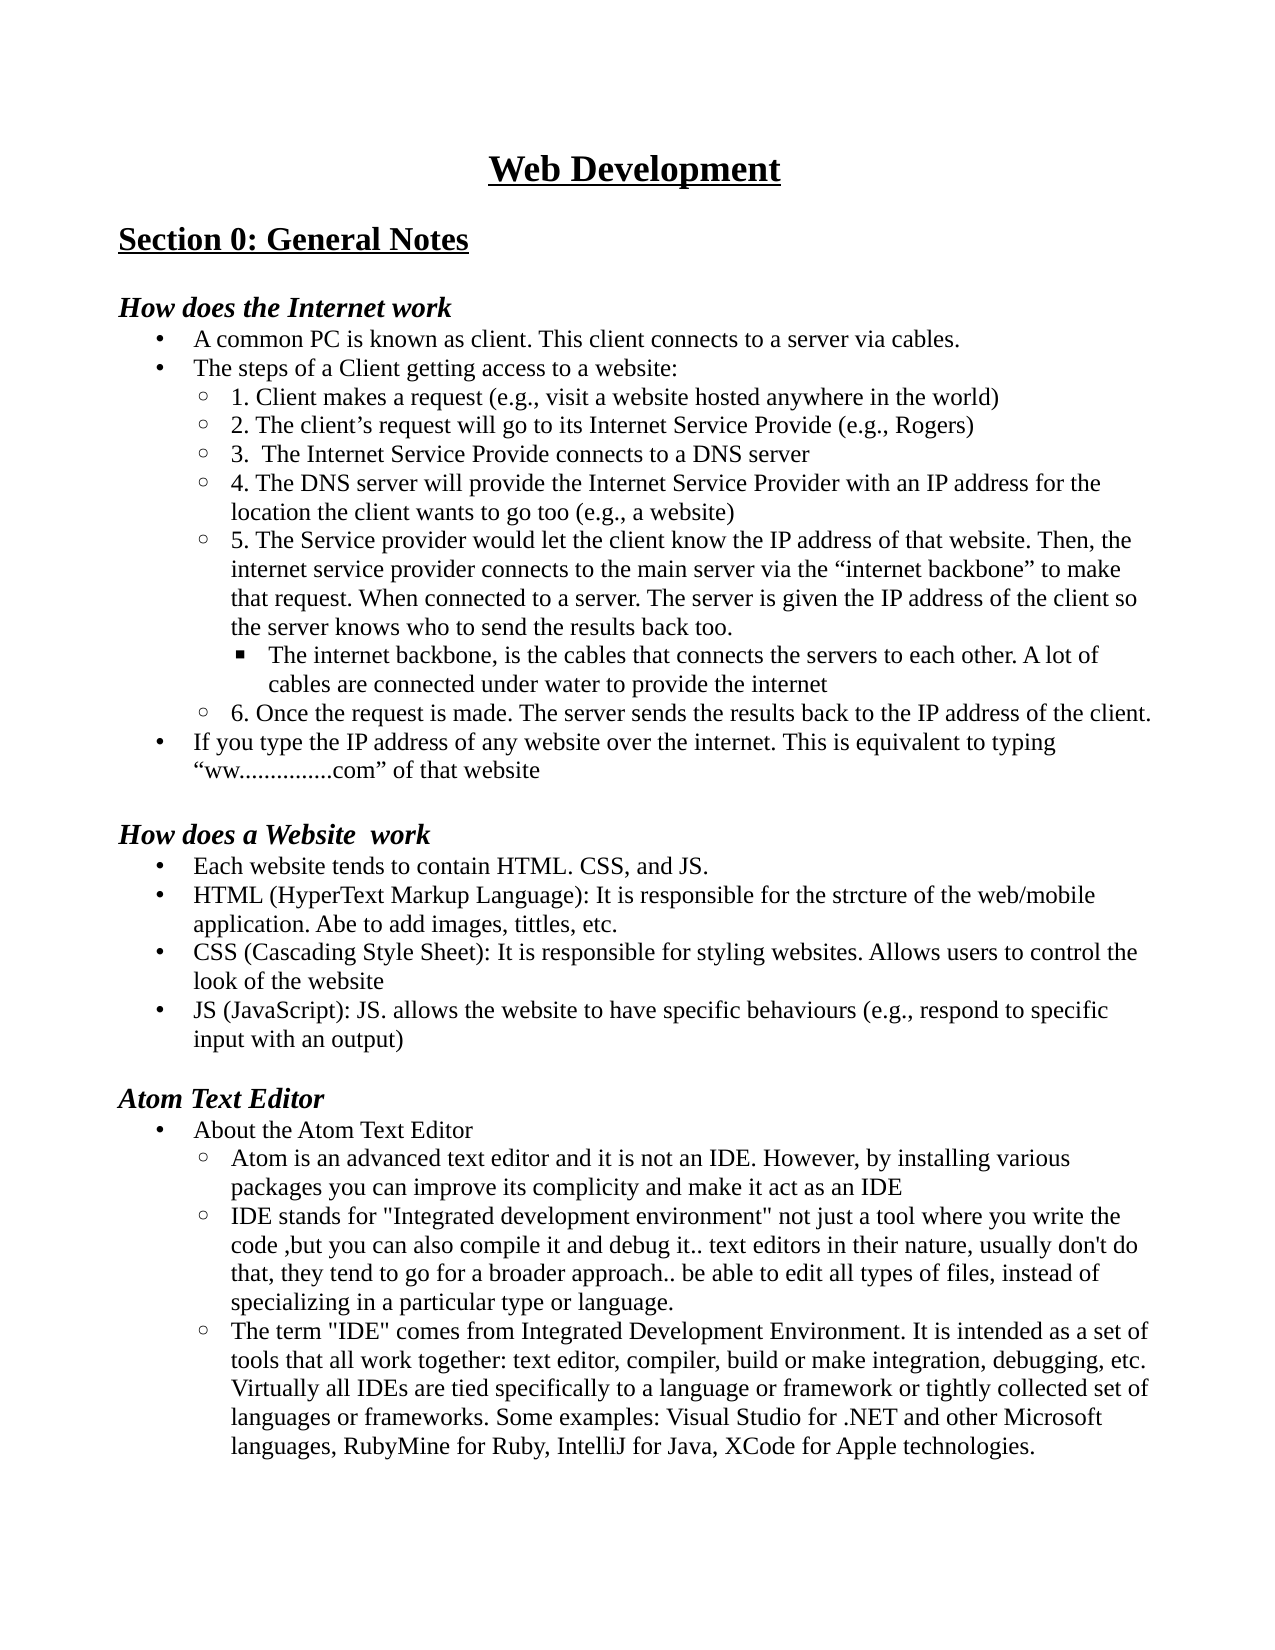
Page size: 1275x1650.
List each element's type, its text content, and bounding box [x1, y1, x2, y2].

list HTML (HyperText Markup Language): It is responsible for the strcture of the web/mobile application. Abe to add images, tittles, etc. [156, 880, 1157, 937]
list About the Atom Text Editor [156, 1115, 1157, 1143]
list 2. The client’s request will go to its Internet Service Provide (e.g., Rogers) [193, 410, 1157, 439]
list 3. The Internet Service Provide connects to a DNS server [193, 439, 1157, 468]
list The term "IDE" comes from Integrated Development Environment. It is intended as a set of tools that all work together: text editor, compiler, build or make integration, debugging, etc. Virtually all IDEs are tied specifically to a language or framework or tightly collected set of languages or frameworks. Some examples: Visual Studio for .NET and other Microsoft languages, RubyMine for Ruby, IntelliJ for Java, XCode for Apple technologies. [193, 1316, 1157, 1460]
list 1. Client makes a request (e.g., visit a website hosted anywhere in the world) [193, 382, 1157, 410]
list 6. Once the request is made. The server sends the results back to the IP address of the client. [193, 698, 1157, 727]
list The internet backbone, is the cables that connects the servers to each other. A lot of cables are connected under water to provide the internet [231, 640, 1157, 698]
list CSS (Cascading Style Sheet): It is responsible for styling websites. Allows users to control the look of the website [156, 937, 1157, 995]
list IDE stands for "Integrated development environment" not just a tool where you write the code ,but you can also compile it and debug it.. text editors in their nature, usually don't do that, they tend to go for a broader approach.. be able to edit all types of files, instead of specializing in a particular type or language. [193, 1201, 1157, 1316]
text Section 0: General Notes [118, 219, 1157, 257]
list 5. The Service provider would let the client know the IP address of that website. Then, the internet service provider connects to the main server via the “internet backbone” to make that request. When connected to a server. The server is given the IP address of the client so the server knows who to send the results back too. [193, 525, 1157, 640]
list If you type the IP address of any website over the internet. This is equivalent to typing “ww...............com” of that website [156, 727, 1157, 784]
list The steps of a Client getting access to a website: [156, 353, 1157, 382]
text Web Development [118, 147, 1157, 190]
list JS (JavaScript): JS. allows the website to have specific behaviours (e.g., respond to specific input with an output) [156, 995, 1157, 1052]
text How does the Internet work [118, 286, 1157, 324]
list 4. The DNS server will provide the Internet Service Provider with an IP address for the location the client wants to go too (e.g., a website) [193, 468, 1157, 525]
text How does a Website work [118, 813, 1157, 851]
list Each website tends to contain HTML. CSS, and JS. [156, 851, 1157, 880]
text Atom Text Editor [118, 1081, 1157, 1115]
list Atom is an advanced text editor and it is not an IDE. However, by installing various packages you can improve its complicity and make it act as an IDE [193, 1143, 1157, 1201]
list A common PC is known as client. This client connects to a server via cables. [156, 324, 1157, 353]
